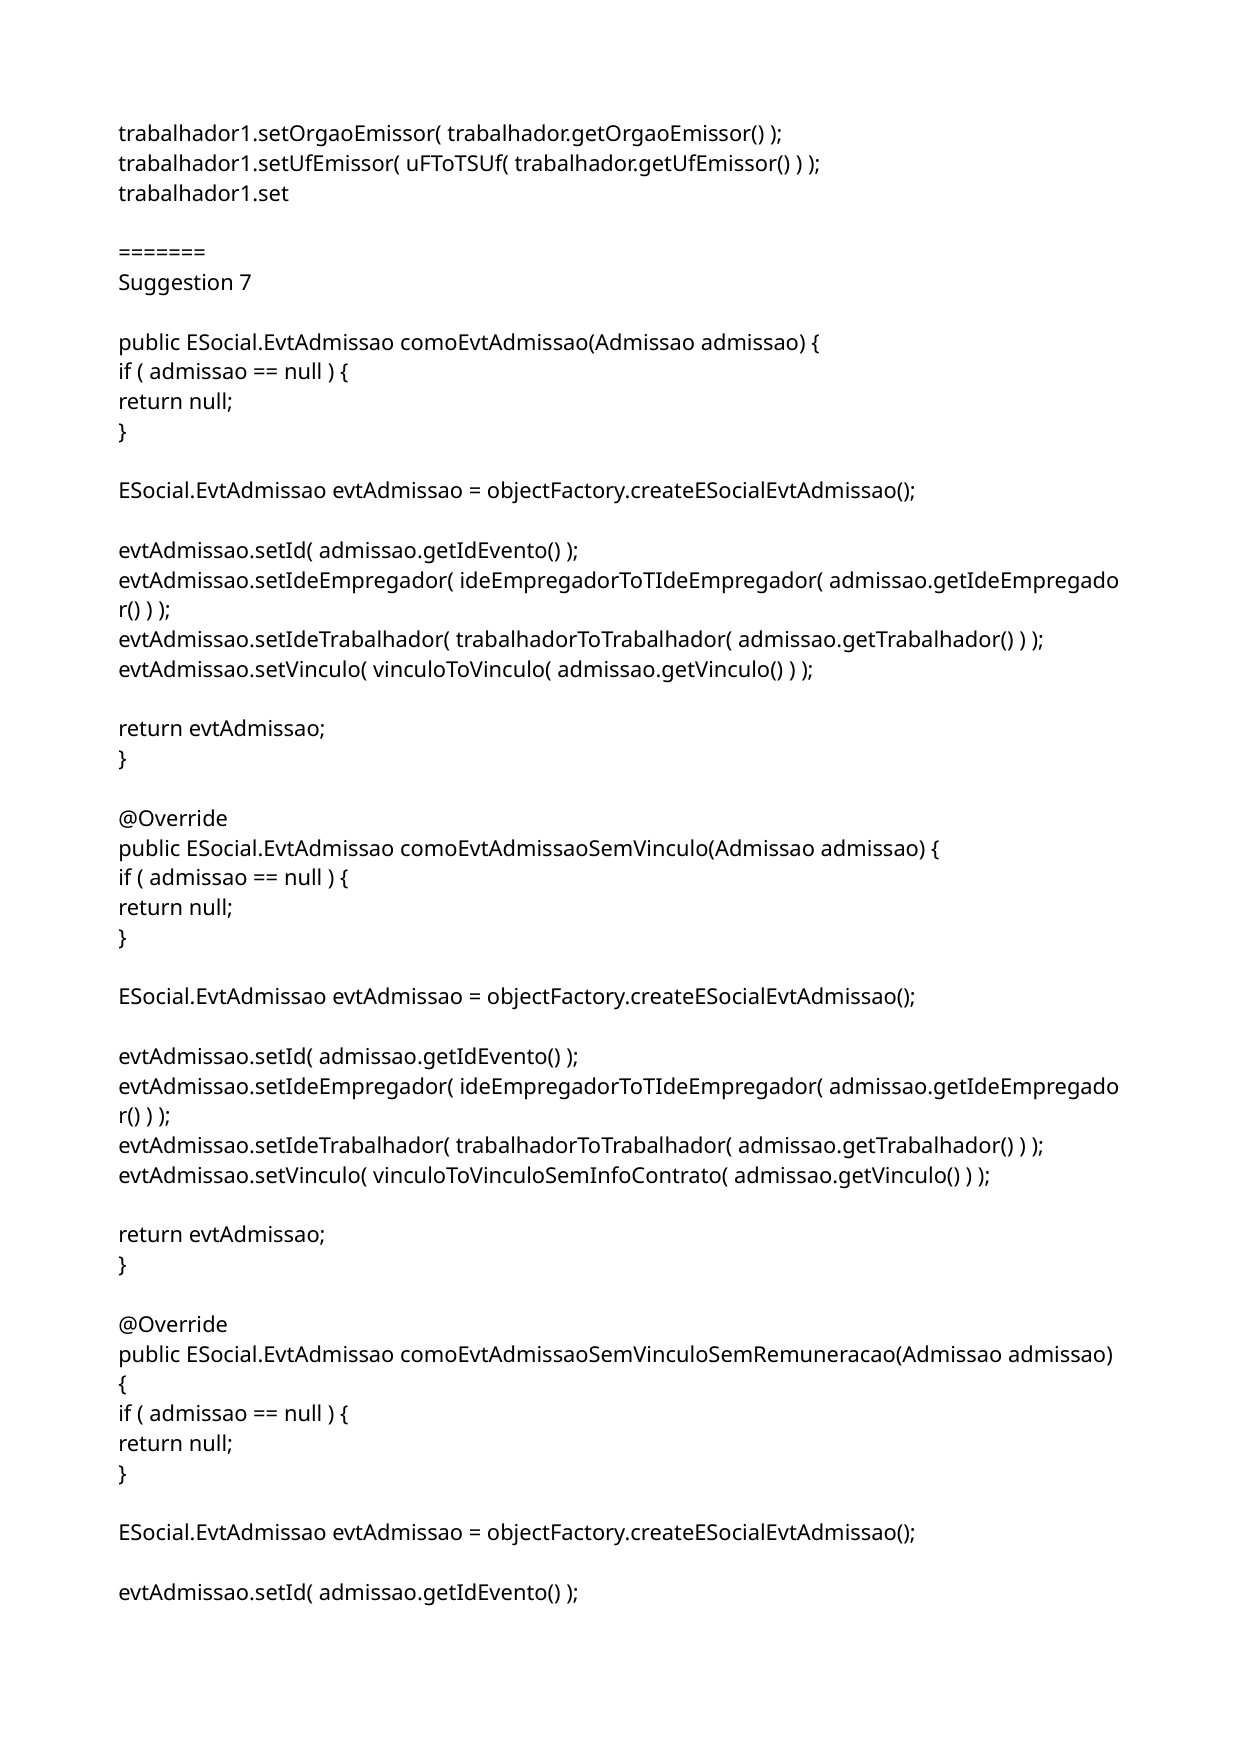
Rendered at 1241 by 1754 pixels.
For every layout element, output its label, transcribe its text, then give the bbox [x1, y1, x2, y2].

text evtAdmissao.setIdeEmpregador( ideEmpregadorToTIdeEmpregador( admissao.getIdeEmpregador() ) ); [118, 1071, 1122, 1130]
text } [118, 1249, 1122, 1279]
text } [118, 1458, 1122, 1487]
text trabalhador1.setOrgaoEmissor( trabalhador.getOrgaoEmissor() ); [118, 118, 1122, 148]
text public ESocial.EvtAdmissao comoEvtAdmissaoSemVinculo(Admissao admissao) { [118, 832, 1122, 862]
text if ( admissao == null ) { [118, 356, 1122, 386]
text ======= [118, 237, 1122, 267]
text evtAdmissao.setId( admissao.getIdEvento() ); [118, 1041, 1122, 1071]
text return evtAdmissao; [118, 1219, 1122, 1249]
text return null; [118, 386, 1122, 416]
text evtAdmissao.setVinculo( vinculoToVinculoSemInfoContrato( admissao.getVinculo() ) ); [118, 1160, 1122, 1190]
text @Override [118, 1309, 1122, 1338]
text ESocial.EvtAdmissao evtAdmissao = objectFactory.createESocialEvtAdmissao(); [118, 981, 1122, 1011]
text ESocial.EvtAdmissao evtAdmissao = objectFactory.createESocialEvtAdmissao(); [118, 475, 1122, 505]
text evtAdmissao.setId( admissao.getIdEvento() ); [118, 1577, 1122, 1606]
text @Override [118, 803, 1122, 832]
text if ( admissao == null ) { [118, 1398, 1122, 1428]
text ESocial.EvtAdmissao evtAdmissao = objectFactory.createESocialEvtAdmissao(); [118, 1517, 1122, 1547]
text public ESocial.EvtAdmissao comoEvtAdmissao(Admissao admissao) { [118, 326, 1122, 356]
text evtAdmissao.setIdeTrabalhador( trabalhadorToTrabalhador( admissao.getTrabalhador() ) ); [118, 624, 1122, 654]
text evtAdmissao.setVinculo( vinculoToVinculo( admissao.getVinculo() ) ); [118, 654, 1122, 684]
text return null; [118, 1428, 1122, 1458]
text evtAdmissao.setId( admissao.getIdEvento() ); [118, 535, 1122, 564]
text trabalhador1.set [118, 178, 1122, 207]
text } [118, 743, 1122, 773]
text if ( admissao == null ) { [118, 862, 1122, 892]
text trabalhador1.setUfEmissor( uFToTSUf( trabalhador.getUfEmissor() ) ); [118, 148, 1122, 178]
text Suggestion 7 [118, 267, 1122, 297]
text return evtAdmissao; [118, 713, 1122, 743]
text } [118, 922, 1122, 952]
text evtAdmissao.setIdeTrabalhador( trabalhadorToTrabalhador( admissao.getTrabalhador() ) ); [118, 1130, 1122, 1160]
text public ESocial.EvtAdmissao comoEvtAdmissaoSemVinculoSemRemuneracao(Admissao admissao) { [118, 1338, 1122, 1398]
text evtAdmissao.setIdeEmpregador( ideEmpregadorToTIdeEmpregador( admissao.getIdeEmpregador() ) ); [118, 564, 1122, 624]
text } [118, 416, 1122, 446]
text return null; [118, 892, 1122, 922]
